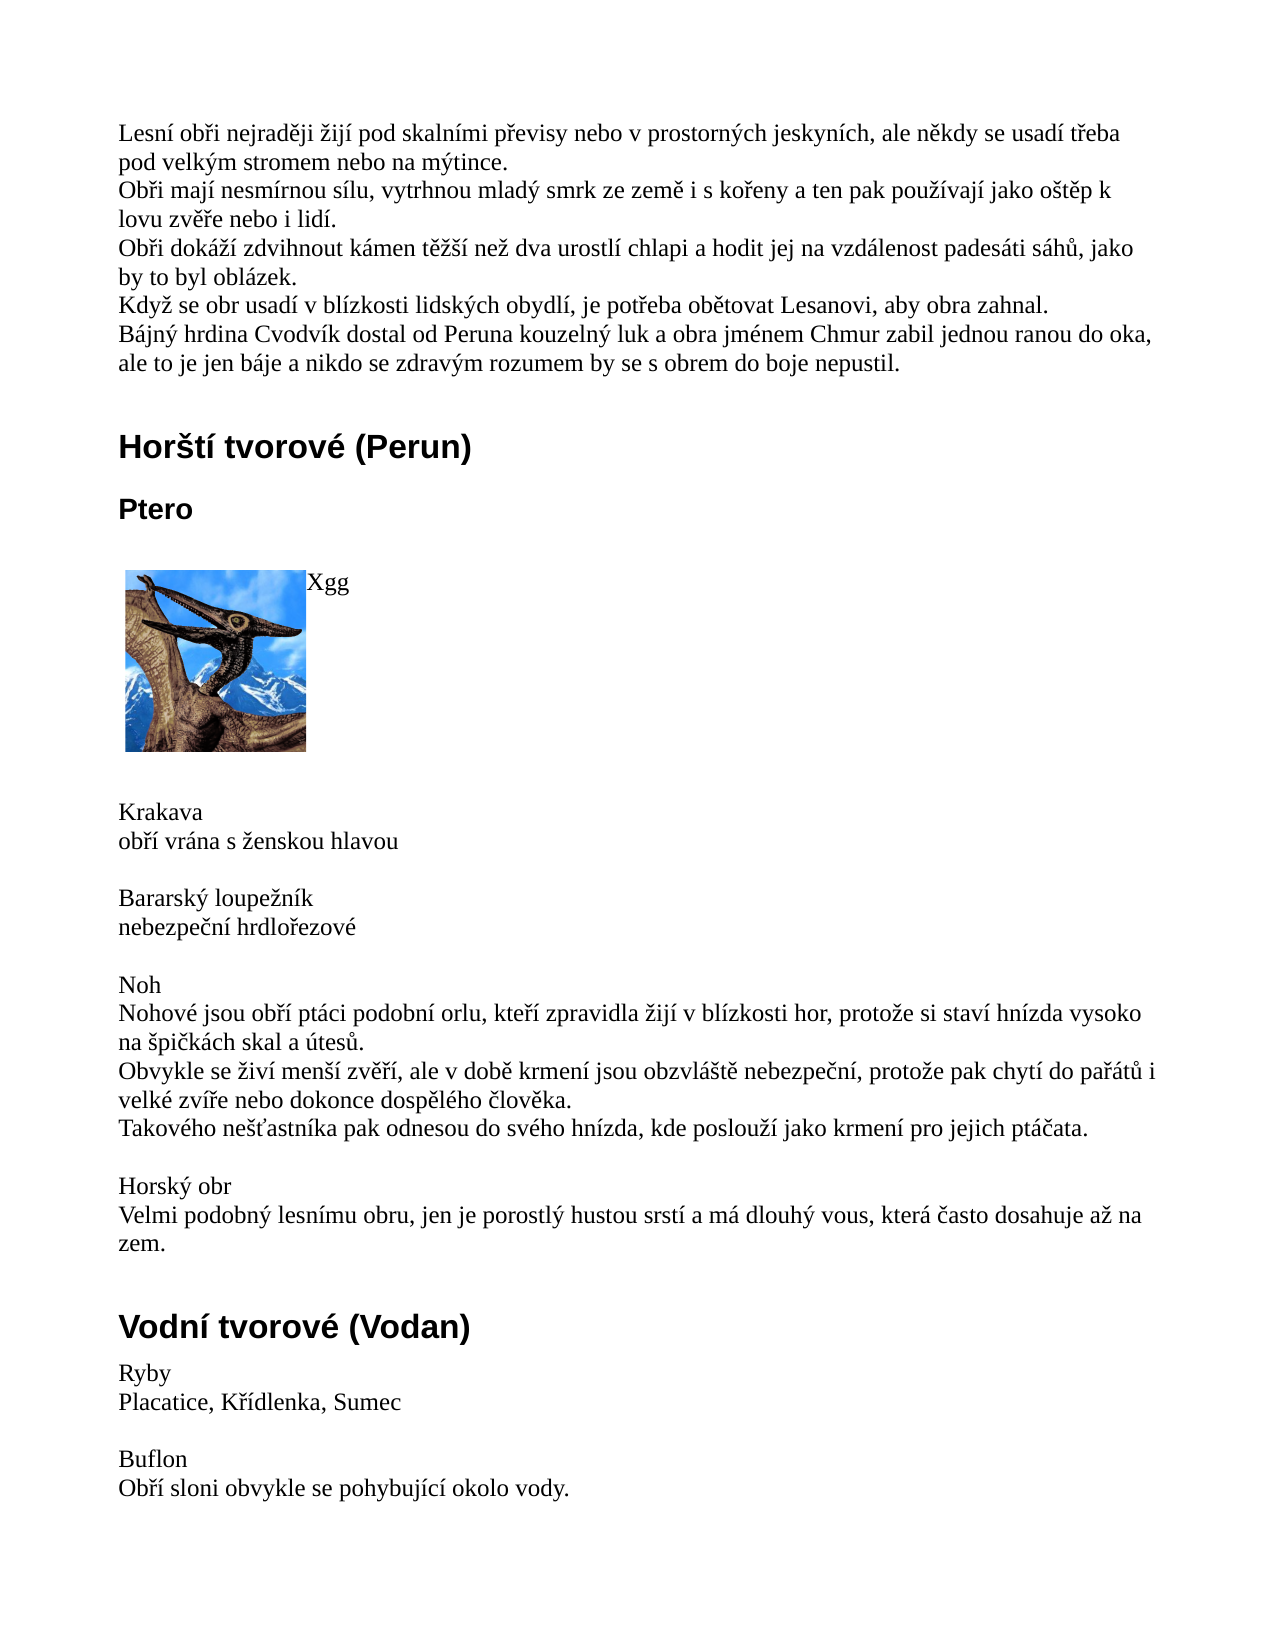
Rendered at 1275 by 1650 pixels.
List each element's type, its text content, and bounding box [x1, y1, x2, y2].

subtitle Horští tvorové (Perun) [118, 426, 1157, 465]
text Lesní obři nejraději žijí pod skalními převisy nebo v prostorných jeskyních, ale někdy se usadí třeba pod velkým stromem nebo na mýtince. [118, 118, 1157, 176]
text Noh [118, 970, 1157, 998]
picture [125, 570, 307, 752]
text Bájný hrdina Cvodvík dostal od Peruna kouzelný luk a obra jménem Chmur zabil jednou ranou do oka, ale to je jen báje a nikdo se zdravým rozumem by se s obrem do boje nepustil. [118, 319, 1157, 377]
text Ryby [118, 1358, 1157, 1387]
text Když se obr usadí v blízkosti lidských obydlí, je potřeba obětovat Lesanovi, aby obra zahnal. [118, 291, 1157, 319]
text Krakava [118, 797, 1157, 826]
text Takového nešťastníka pak odnesou do svého hnízda, kde poslouží jako krmení pro jejich ptáčata. [118, 1113, 1157, 1142]
text Obři mají nesmírnou sílu, vytrhnou mladý smrk ze země i s kořeny a ten pak používají jako oštěp k lovu zvěře nebo i lidí. [118, 176, 1157, 233]
subtitle Vodní tvorové (Vodan) [118, 1307, 1157, 1345]
text obří vrána s ženskou hlavou [118, 826, 1157, 855]
text Xgg [118, 567, 1157, 596]
text Buflon [118, 1444, 1157, 1473]
text Obvykle se živí menší zvěří, ale v době krmení jsou obzvláště nebezpeční, protože pak chytí do pařátů i velké zvíře nebo dokonce dospělého člověka. [118, 1056, 1157, 1113]
text Velmi podobný lesnímu obru, jen je porostlý hustou srstí a má dlouhý vous, která často dosahuje až na zem. [118, 1200, 1157, 1257]
text nebezpeční hrdlořezové [118, 912, 1157, 941]
text Obři dokáží zdvihnout kámen těžší než dva urostlí chlapi a hodit jej na vzdálenost padesáti sáhů, jako by to byl oblázek. [118, 233, 1157, 291]
subtitle Ptero [118, 492, 1157, 526]
text Nohové jsou obří ptáci podobní orlu, kteří zpravidla žijí v blízkosti hor, protože si staví hnízda vysoko na špičkách skal a útesů. [118, 998, 1157, 1056]
text Placatice, Křídlenka, Sumec [118, 1387, 1157, 1415]
text Horský obr [118, 1171, 1157, 1200]
text Obří sloni obvykle se pohybující okolo vody. [118, 1473, 1157, 1502]
text Bararský loupežník [118, 883, 1157, 912]
